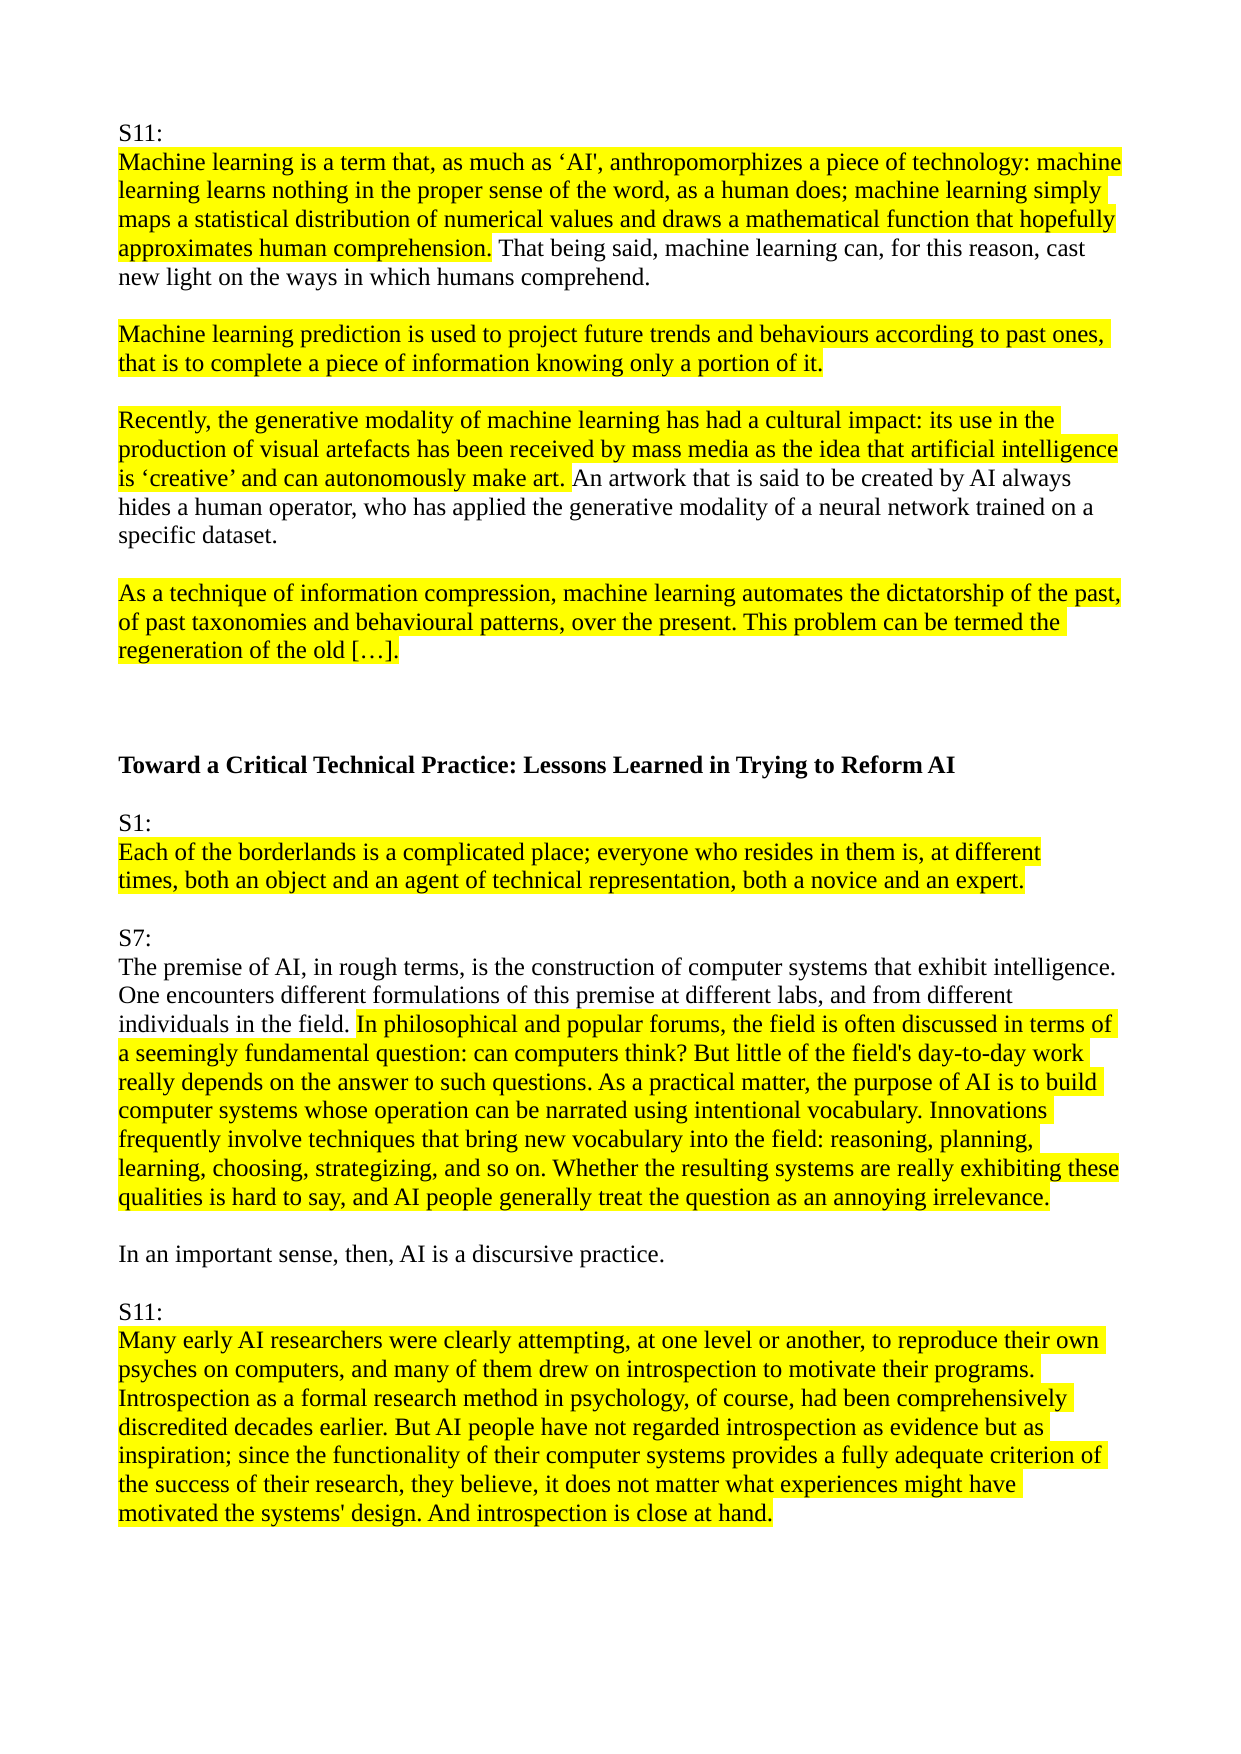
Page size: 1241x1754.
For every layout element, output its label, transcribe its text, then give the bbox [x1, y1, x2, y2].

text As a technique of information compression, machine learning automates the dictatorship of the past, of past taxonomies and behavioural patterns, over the present. This problem can be termed the regeneration of the old […]. [118, 578, 1122, 664]
text times, both an object and an agent of technical representation, both a novice and an expert. [118, 866, 1122, 894]
text Machine learning prediction is used to project future trends and behaviours according to past ones, that is to complete a piece of information knowing only a portion of it. [118, 319, 1122, 377]
text Recently, the generative modality of machine learning has had a cultural impact: its use in the production of visual artefacts has been received by mass media as the idea that artificial intelligence is ‘creative’ and can autonomously make art. An artwork that is said to be created by AI always hides a human operator, who has applied the generative modality of a neural network trained on a specific dataset. [118, 406, 1122, 549]
text The premise of AI, in rough terms, is the construction of computer systems that exhibit intelligence. One encounters different formulations of this premise at different labs, and from different individuals in the field. In philosophical and popular forums, the field is often discussed in terms of a seemingly fundamental question: can computers think? But little of the field's day-to-day work really depends on the answer to such questions. As a practical matter, the purpose of AI is to build computer systems whose operation can be narrated using intentional vocabulary. Innovations frequently involve techniques that bring new vocabulary into the field: reasoning, planning, learning, choosing, strategizing, and so on. Whether the resulting systems are really exhibiting these qualities is hard to say, and AI people generally treat the question as an annoying irrelevance. [118, 952, 1122, 1211]
text In an important sense, then, AI is a discursive practice. [118, 1239, 1122, 1268]
text Machine learning is a term that, as much as ‘AI', anthropomorphizes a piece of technology: machine learning learns nothing in the proper sense of the word, as a human does; machine learning simply maps a statistical distribution of numerical values and draws a mathematical function that hopefully [118, 147, 1122, 233]
text S11: [118, 1297, 1122, 1326]
text Each of the borderlands is a complicated place; everyone who resides in them is, at different [118, 837, 1122, 866]
text Toward a Critical Technical Practice: Lessons Learned in Trying to Reform AI [118, 751, 1122, 779]
text S11: [118, 118, 1122, 147]
text Many early AI researchers were clearly attempting, at one level or another, to reproduce their own psyches on computers, and many of them drew on introspection to motivate their programs. Introspection as a formal research method in psychology, of course, had been comprehensively discredited decades earlier. But AI people have not regarded introspection as evidence but as inspiration; since the functionality of their computer systems provides a fully adequate criterion of the success of their research, they believe, it does not matter what experiences might have motivated the systems' design. And introspection is close at hand. [118, 1326, 1122, 1527]
text S1: [118, 808, 1122, 837]
text S7: [118, 923, 1122, 952]
text approximates human comprehension. That being said, machine learning can, for this reason, cast new light on the ways in which humans comprehend. [118, 233, 1122, 291]
